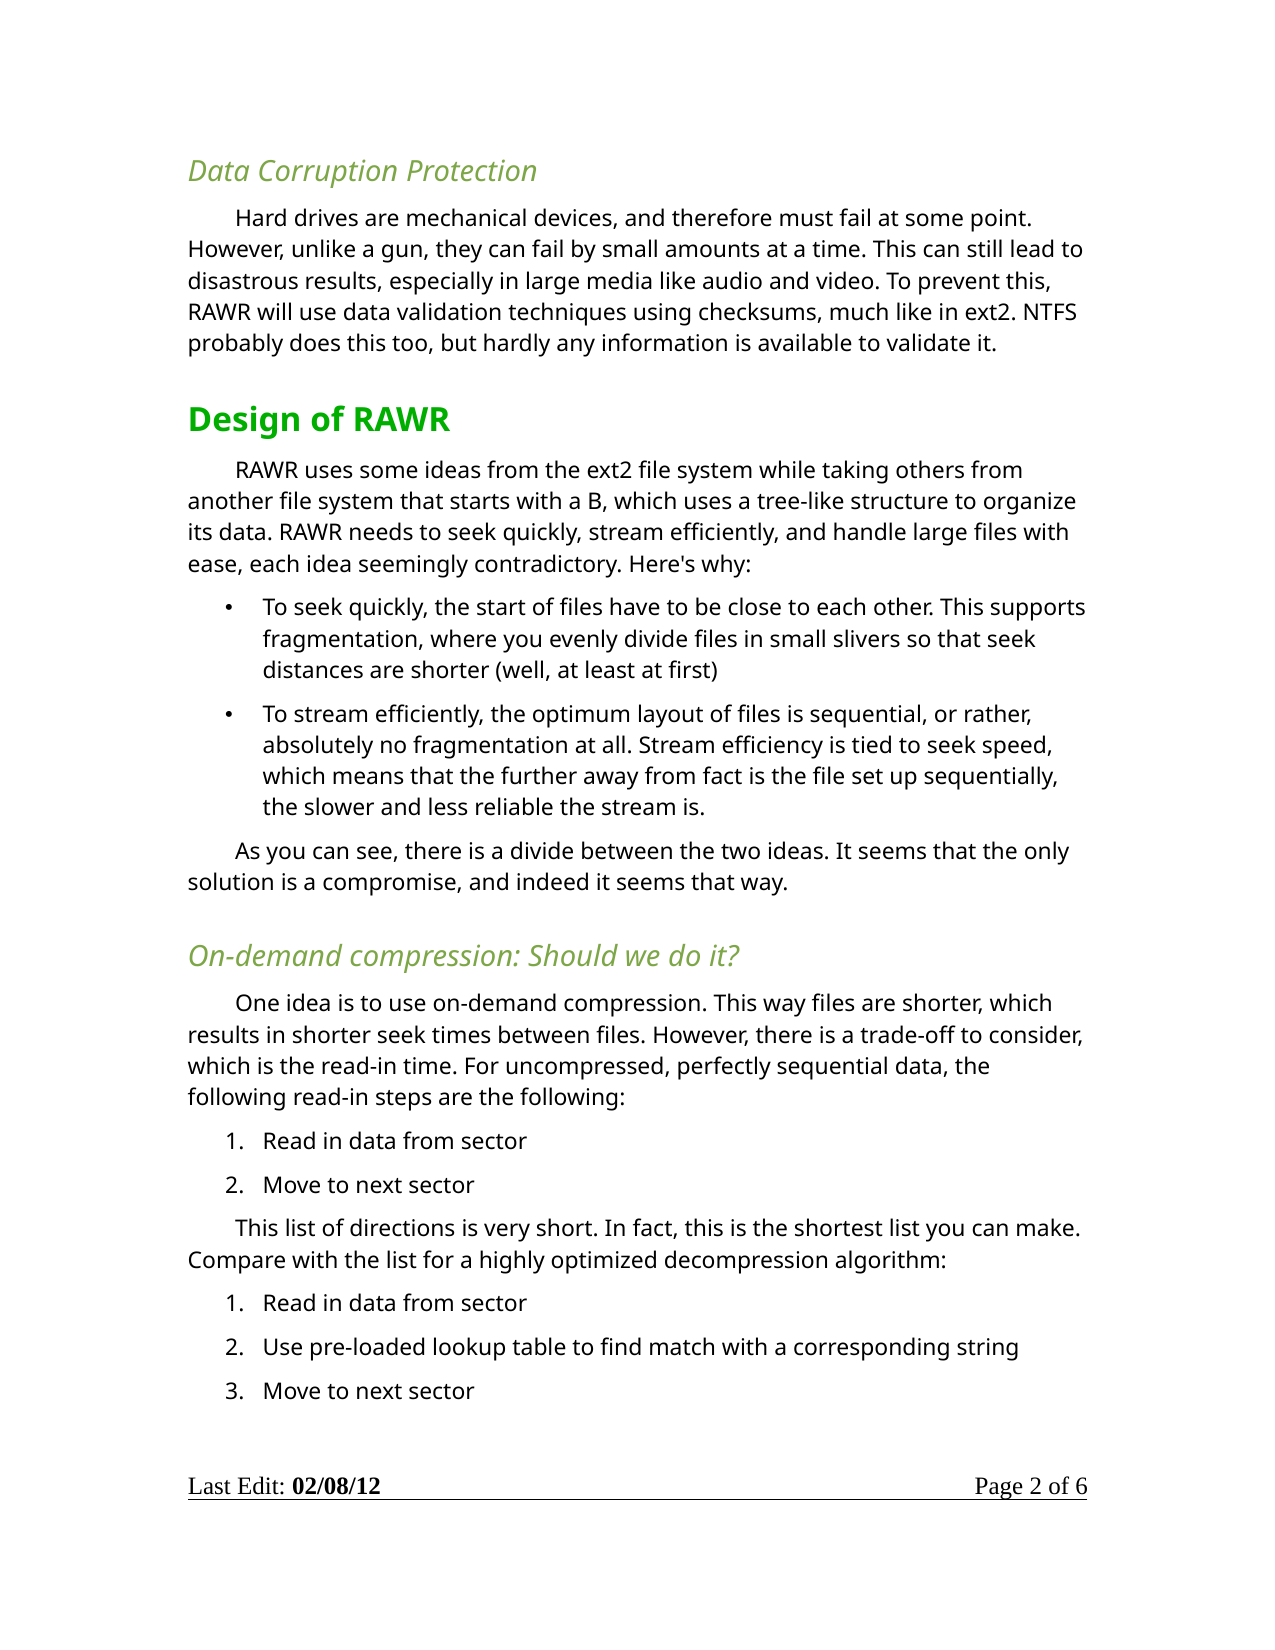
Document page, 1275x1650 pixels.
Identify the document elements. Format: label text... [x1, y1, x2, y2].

text This list of directions is very short. In fact, this is the shortest list you can make. Compare with the list for a highly optimized decompression algorithm: [187, 1212, 1087, 1275]
list Move to next sector [225, 1168, 1087, 1200]
list Use pre-loaded lookup table to find match with a corresponding string [225, 1331, 1087, 1362]
list Read in data from sector [225, 1287, 1087, 1318]
text One idea is to use on-demand compression. This way files are shorter, which results in shorter seek times between files. However, there is a trade-off to consider, which is the read-in time. For uncompressed, perfectly sequential data, the following read-in steps are the following: [187, 987, 1087, 1112]
list To stream efficiently, the optimum layout of files is sequential, or rather, absolutely no fragmentation at all. Stream efficiency is tied to seek speed, which means that the further away from fact is the file set up sequentially, the slower and less reliable the stream is. [225, 698, 1087, 823]
list Move to next sector [225, 1375, 1087, 1406]
text As you can see, there is a divide between the two ideas. It seems that the only solution is a compromise, and indeed it seems that way. [187, 835, 1087, 898]
text RAWR uses some ideas from the ext2 file system while taking others from another file system that starts with a B, which uses a tree-like structure to organize its data. RAWR needs to seek quickly, stream efficiently, and handle large files with ease, each idea seemingly contradictory. Here's why: [187, 454, 1087, 579]
subtitle Data Corruption Protection [187, 150, 1087, 190]
list To seek quickly, the start of files have to be close to each other. This supports fragmentation, where you evenly divide files in small slivers so that seek distances are shorter (well, at least at first) [225, 591, 1087, 685]
text Hard drives are mechanical devices, and therefore must fail at some point. However, unlike a gun, they can fail by small amounts at a time. This can still lead to disastrous results, especially in large media like audio and video. To prevent this, RAWR will use data validation techniques using checksums, much like in ext2. NTFS probably does this too, but hardly any information is available to validate it. [187, 202, 1087, 358]
subtitle Design of RAWR [187, 396, 1087, 441]
list Read in data from sector [225, 1125, 1087, 1156]
subtitle On-demand compression: Should we do it? [187, 935, 1087, 975]
